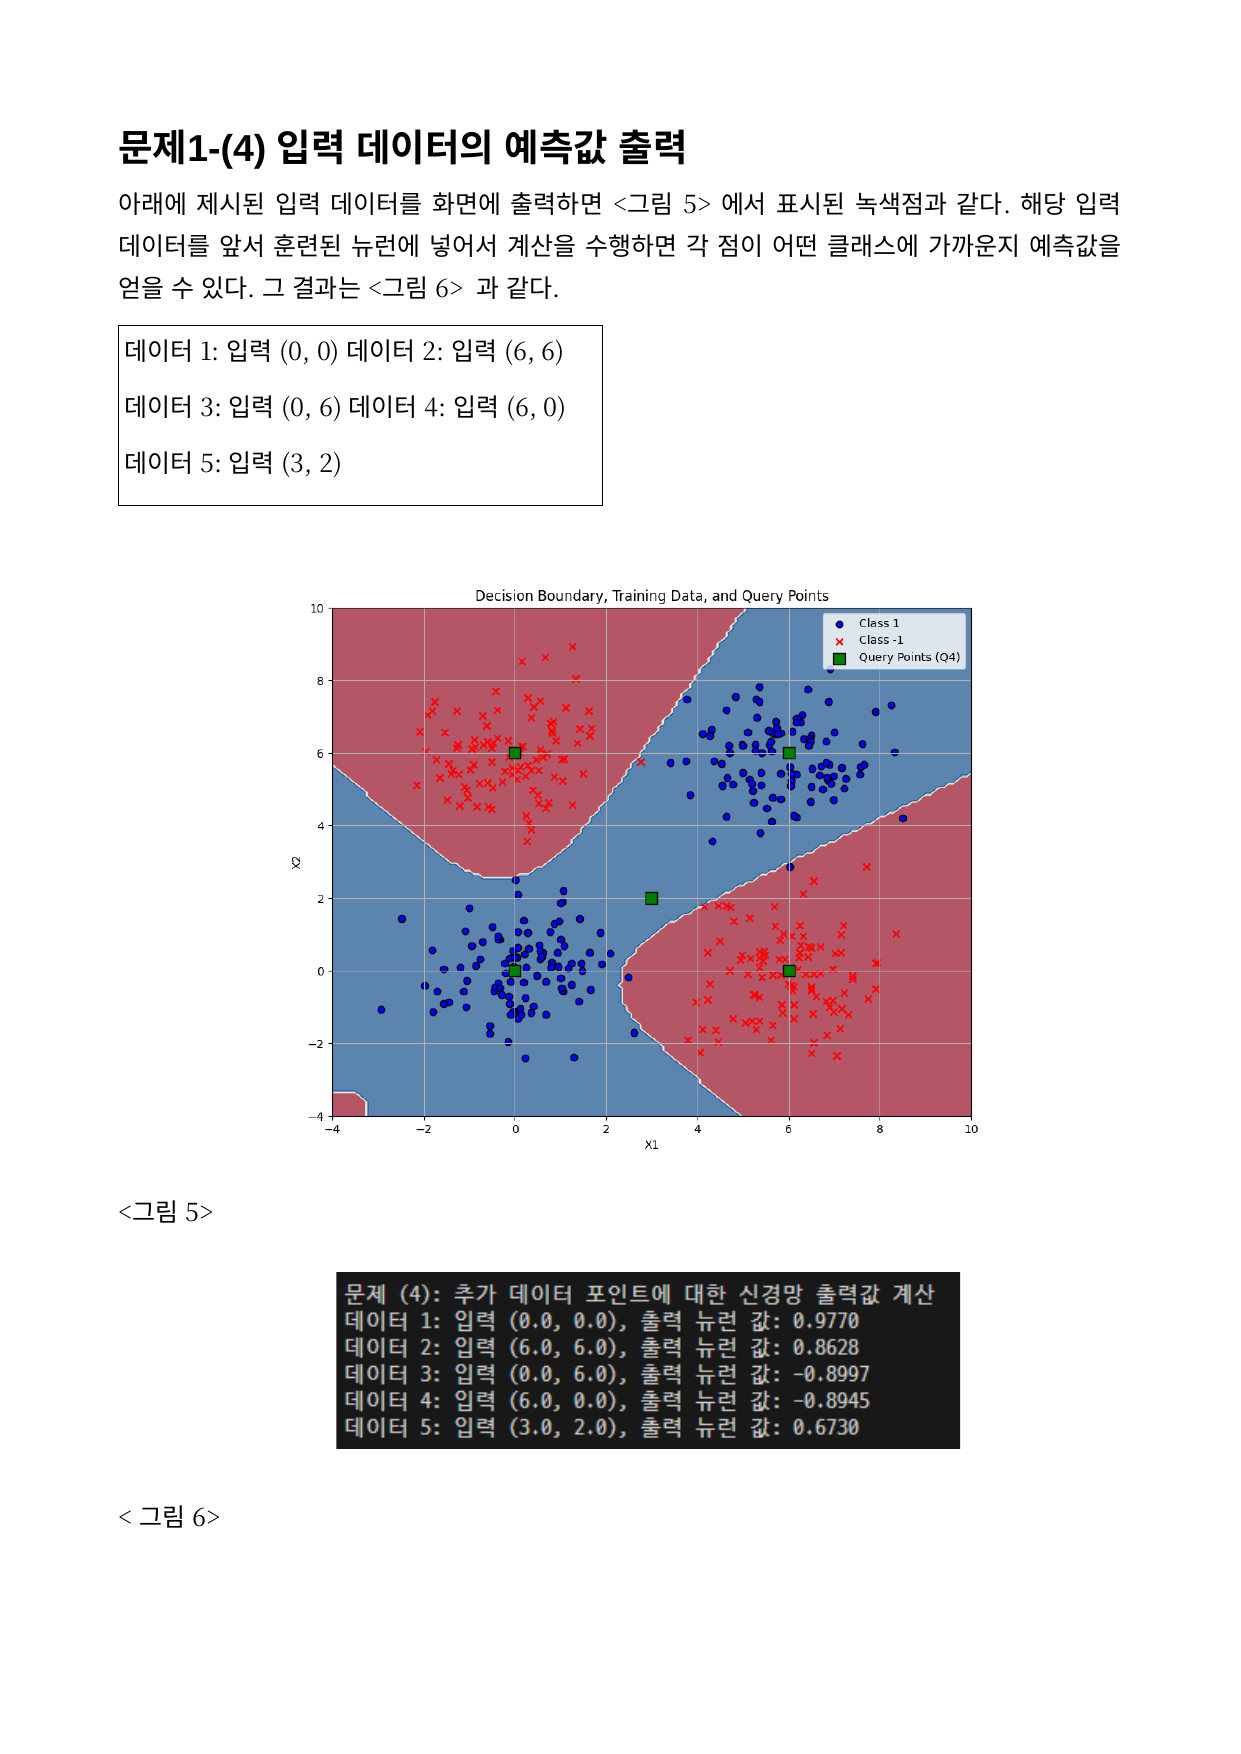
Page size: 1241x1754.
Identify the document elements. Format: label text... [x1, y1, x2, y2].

text < 그림 6> [118, 1497, 1122, 1534]
picture [336, 1272, 961, 1449]
picture [229, 528, 1053, 1188]
subtitle 문제1-(4) 입력 데이터의 예측값 출력 [118, 118, 1122, 172]
text 아래에 제시된 입력 데이터를 화면에 출력하면 <그림 5> 에서 표시된 녹색점과 같다. 해당 입력 데이터를 앞서 훈련된 뉴런에 넣어서 계산을 수행하면 각 점이 어떤 클래스에 가까운지 예측값을 얻을 수 있다. 그 결과는 <그림 6> 과 같다. [118, 185, 1122, 304]
table_header 데이터 1: 입력 (0, 0) 데이터 2: 입력 (6, 6) 데이터 3: 입력 (0, 6) 데이터 4: 입력 (6, 0) 데이터 5: 입력 (3, 2) [119, 326, 602, 504]
text <그림 5> [118, 506, 1122, 1229]
